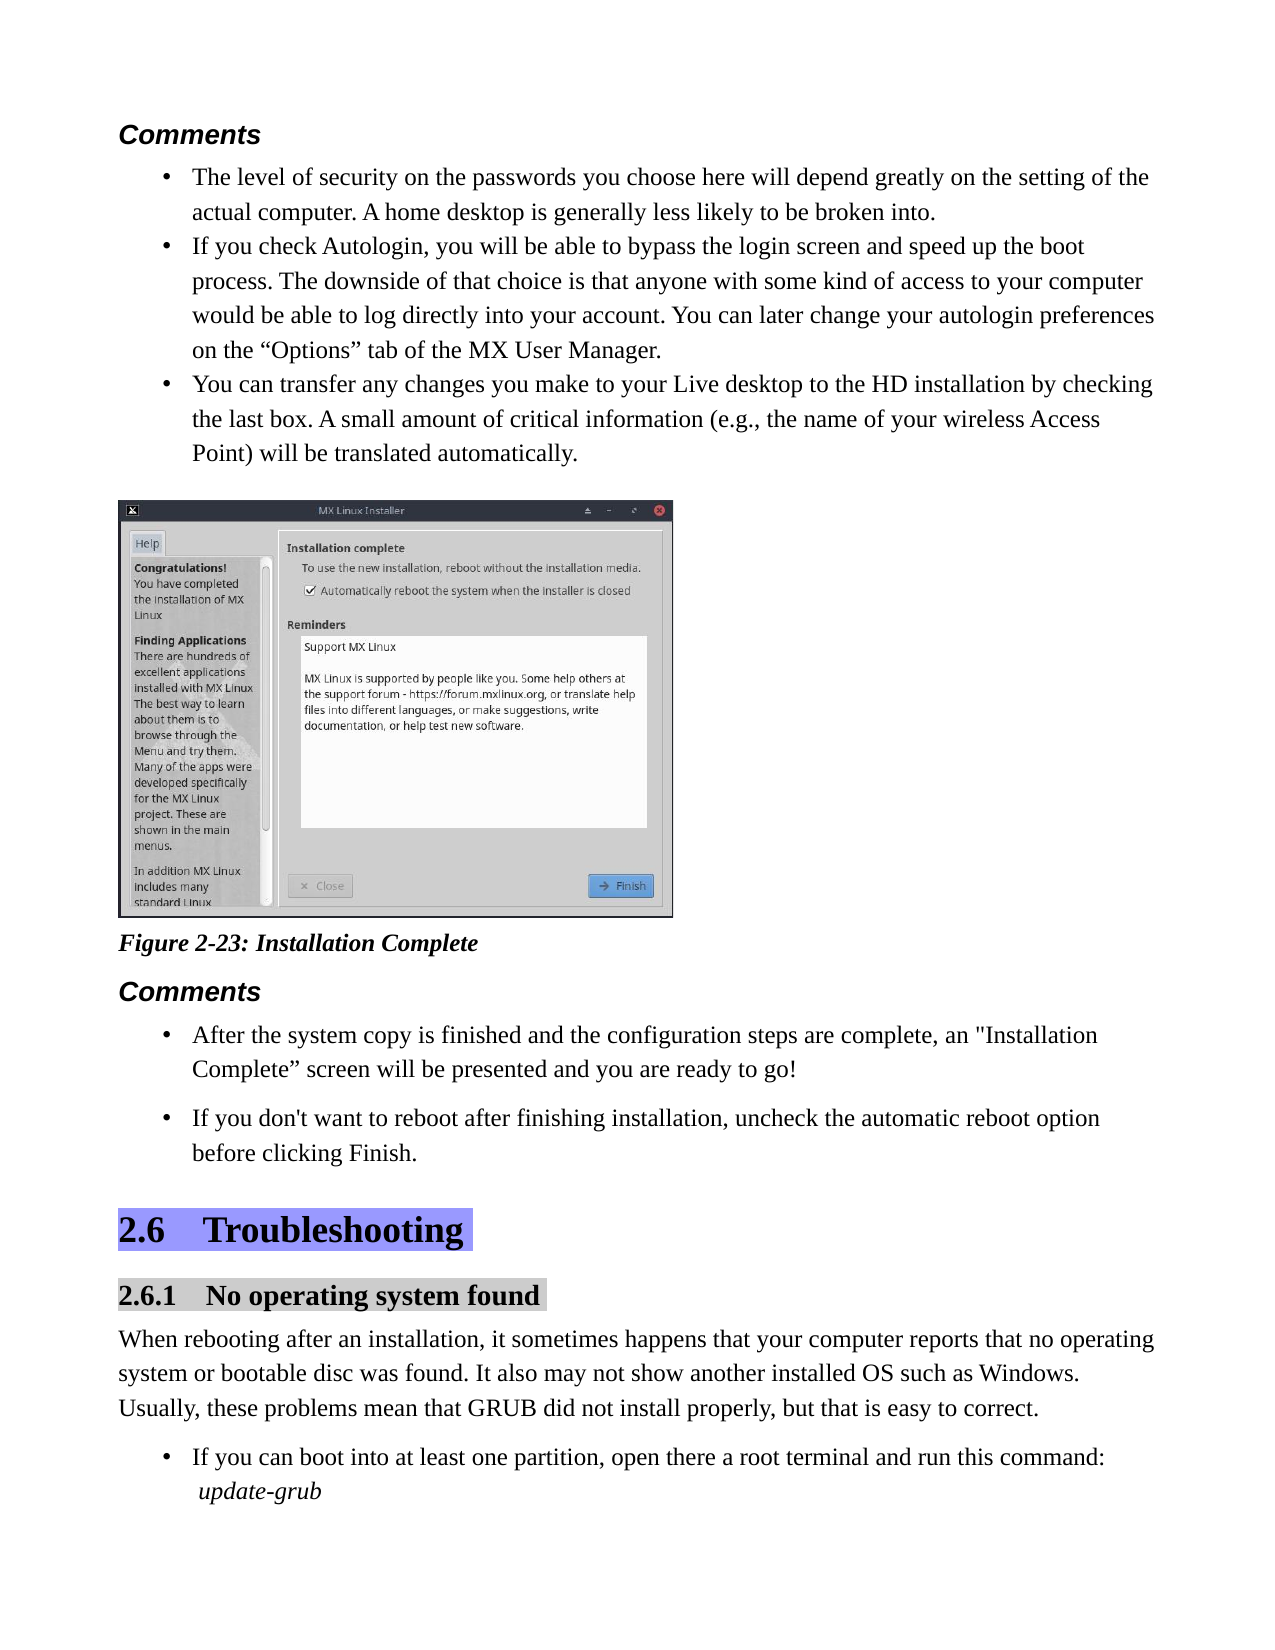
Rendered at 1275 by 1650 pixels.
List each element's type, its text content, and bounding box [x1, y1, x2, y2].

subtitle 2.6.1 No operating system found [547, 1278, 1157, 1311]
subtitle Comments [118, 975, 1157, 1007]
subtitle Comments [118, 118, 1157, 150]
list After the system copy is finished and the configuration steps are complete, an "Installation Complete” screen will be presented and you are ready to go! [162, 1020, 1157, 1083]
text Figure 2-23: Installation Complete [118, 928, 1157, 957]
list update-grub [162, 1476, 1157, 1505]
picture [118, 500, 674, 918]
list If you check Autologin, you will be able to bypass the login screen and speed up the boot process. The downside of that choice is that anyone with some kind of access to your computer would be able to log directly into your account. You can later change your autologin preferences on the “Options” tab of the MX User Manager. [162, 231, 1157, 364]
text When rebooting after an installation, it sometimes happens that your computer reports that no operating system or bootable disc was found. It also may not show another installed OS such as Windows. Usually, these problems mean that GRUB did not install properly, but that is easy to correct. [118, 1324, 1157, 1422]
subtitle 2.6 Troubleshooting [473, 1208, 1157, 1251]
list If you don't want to reboot after finishing installation, uncheck the automatic reboot option before clicking Finish. [162, 1103, 1157, 1167]
list You can transfer any changes you make to your Live desktop to the HD installation by checking the last box. A small amount of critical information (e.g., the name of your wireless Access Point) will be translated automatically. [162, 369, 1157, 467]
list The level of security on the passwords you choose here will depend greatly on the setting of the actual computer. A home desktop is generally less likely to be broken into. [162, 162, 1157, 226]
list If you can boot into at least one partition, open there a root terminal and run this command: [162, 1442, 1157, 1471]
